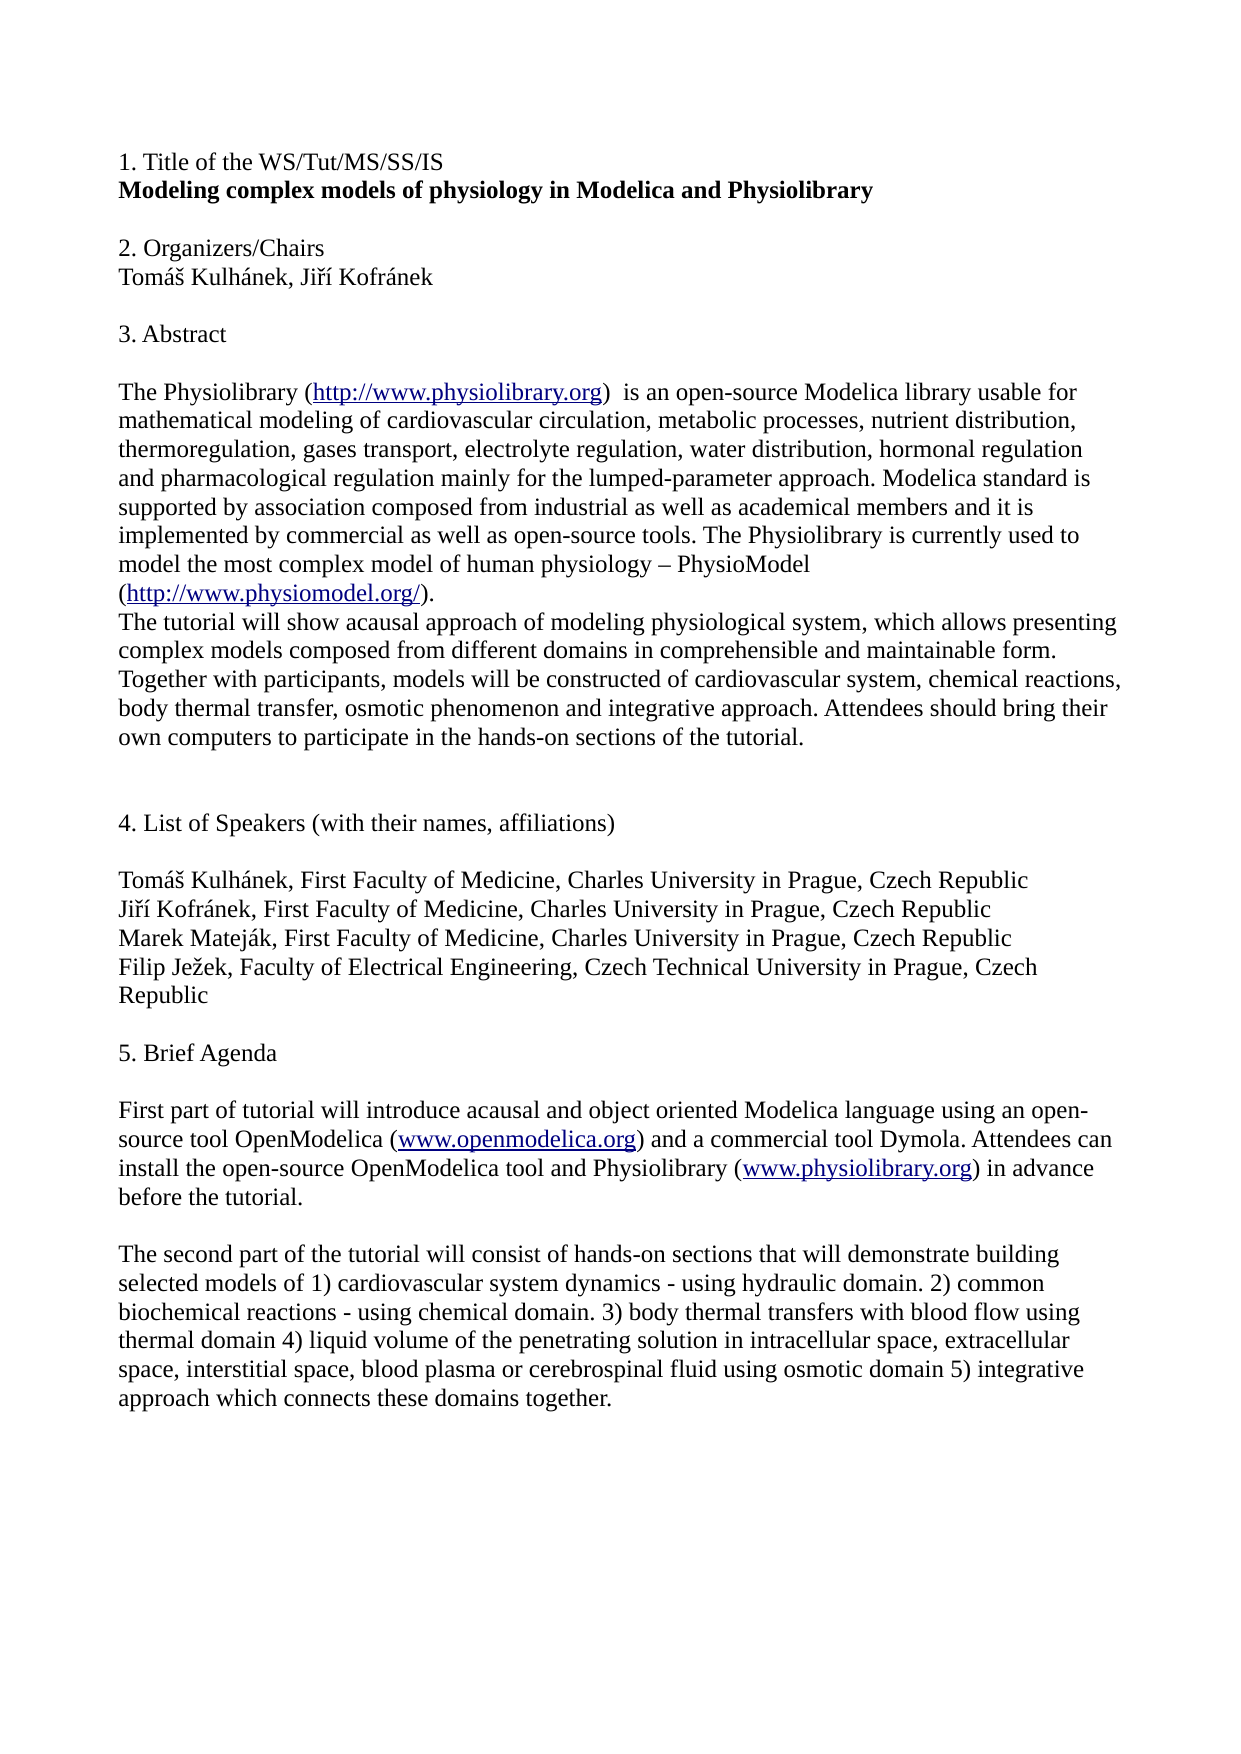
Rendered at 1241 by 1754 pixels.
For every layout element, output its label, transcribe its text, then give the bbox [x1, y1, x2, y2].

text Modeling complex models of physiology in Modelica and Physiolibrary [118, 176, 1122, 204]
text 2. Organizers/Chairs [118, 233, 1122, 262]
text The tutorial will show acausal approach of modeling physiological system, which allows presenting complex models composed from different domains in comprehensible and maintainable form. Together with participants, models will be constructed of cardiovascular system, chemical reactions, body thermal transfer, osmotic phenomenon and integrative approach. Attendees should bring their own computers to participate in the hands-on sections of the tutorial. [118, 607, 1122, 751]
text 1. Title of the WS/Tut/MS/SS/IS [118, 147, 1122, 176]
text Filip Ježek, Faculty of Electrical Engineering, Czech Technical University in Prague, Czech Republic [118, 952, 1122, 1009]
text 5. Brief Agenda [118, 1038, 1122, 1067]
text First part of tutorial will introduce acausal and object oriented Modelica language using an open-source tool OpenModelica (www.openmodelica.org) and a commercial tool Dymola. Attendees can install the open-source OpenModelica tool and Physiolibrary (www.physiolibrary.org) in advance before the tutorial. [118, 1096, 1122, 1211]
text 4. List of Speakers (with their names, affiliations) [118, 808, 1122, 837]
text Tomáš Kulhánek, Jiří Kofránek [118, 262, 1122, 291]
text The Physiolibrary (http://www.physiolibrary.org) is an open-source Modelica library usable for mathematical modeling of cardiovascular circulation, metabolic processes, nutrient distribution, thermoregulation, gases transport, electrolyte regulation, water distribution, hormonal regulation and pharmacological regulation mainly for the lumped-parameter approach. Modelica standard is supported by association composed from industrial as well as academical members and it is implemented by commercial as well as open-source tools. The Physiolibrary is currently used to model the most complex model of human physiology – PhysioModel (http://www.physiomodel.org/). [118, 377, 1122, 607]
text The second part of the tutorial will consist of hands-on sections that will demonstrate building selected models of 1) cardiovascular system dynamics - using hydraulic domain. 2) common biochemical reactions - using chemical domain. 3) body thermal transfers with blood flow using thermal domain 4) liquid volume of the penetrating solution in intracellular space, extracellular space, interstitial space, blood plasma or cerebrospinal fluid using osmotic domain 5) integrative approach which connects these domains together. [118, 1239, 1122, 1412]
text Marek Mateják, First Faculty of Medicine, Charles University in Prague, Czech Republic [118, 923, 1122, 952]
text Jiří Kofránek, First Faculty of Medicine, Charles University in Prague, Czech Republic [118, 894, 1122, 923]
text Tomáš Kulhánek, First Faculty of Medicine, Charles University in Prague, Czech Republic [118, 866, 1122, 894]
text 3. Abstract [118, 319, 1122, 348]
